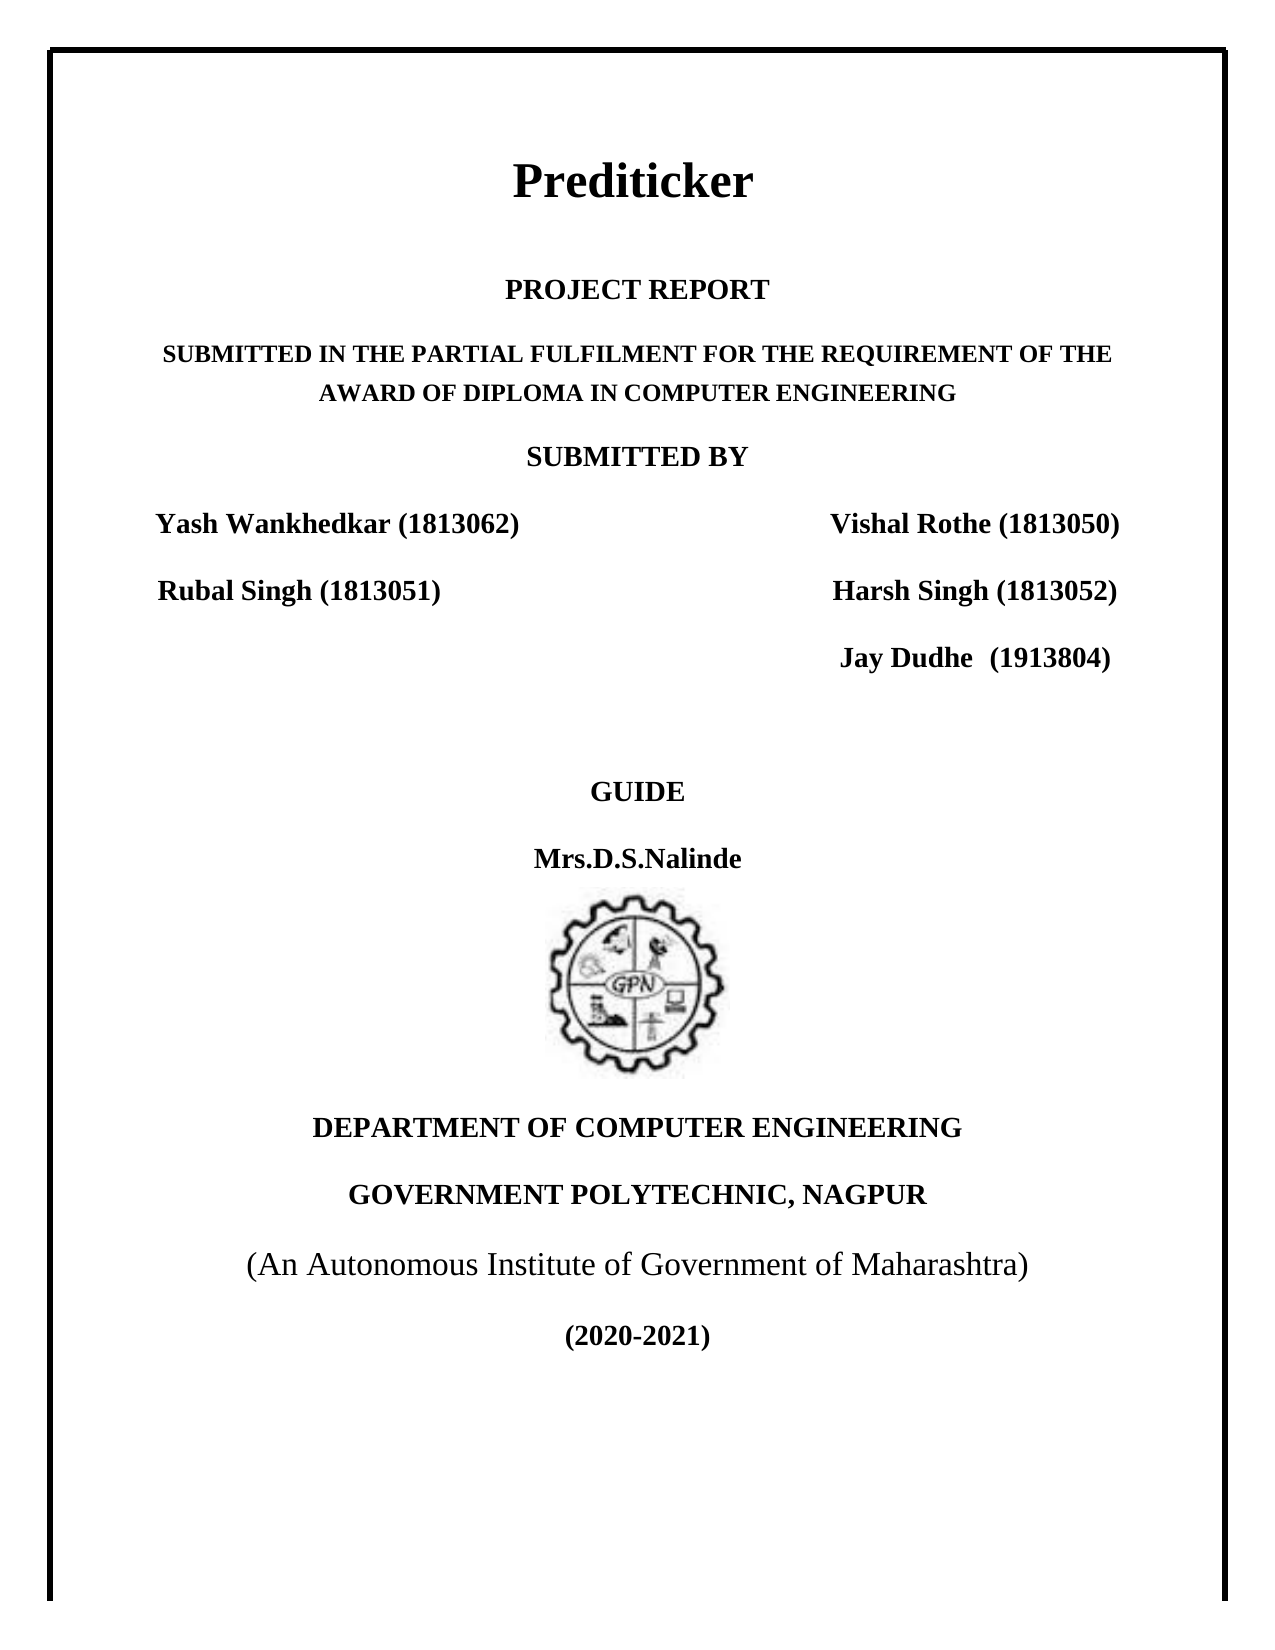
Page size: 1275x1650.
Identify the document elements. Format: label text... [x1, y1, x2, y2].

text (2020-2021) [112, 1318, 1162, 1352]
text Rubal Singh (1813051) Harsh Singh (1813052) [112, 573, 1162, 607]
text (An Autonomous Institute of Government of Maharashtra) [112, 1244, 1162, 1283]
text GUIDE [112, 774, 1162, 808]
text PROJECT REPORT [112, 272, 1162, 305]
text Yash Wankhedkar (1813062) Vishal Rothe (1813050) [112, 506, 1162, 539]
subtitle Prediticker [112, 151, 1162, 208]
text SUBMITTED IN THE PARTIAL FULFILMENT FOR THE REQUIREMENT OF THE AWARD OF DIPLOMA IN COMPUTER ENGINEERING [112, 339, 1162, 407]
picture [545, 887, 730, 1079]
text DEPARTMENT OF COMPUTER ENGINEERING [112, 1110, 1162, 1144]
text Jay Dudhe (1913804) [112, 640, 1162, 674]
subtitle Mrs.D.S.Nalinde [112, 841, 1162, 875]
text GOVERNMENT POLYTECHNIC, NAGPUR [112, 1177, 1162, 1211]
text SUBMITTED BY [112, 439, 1162, 472]
